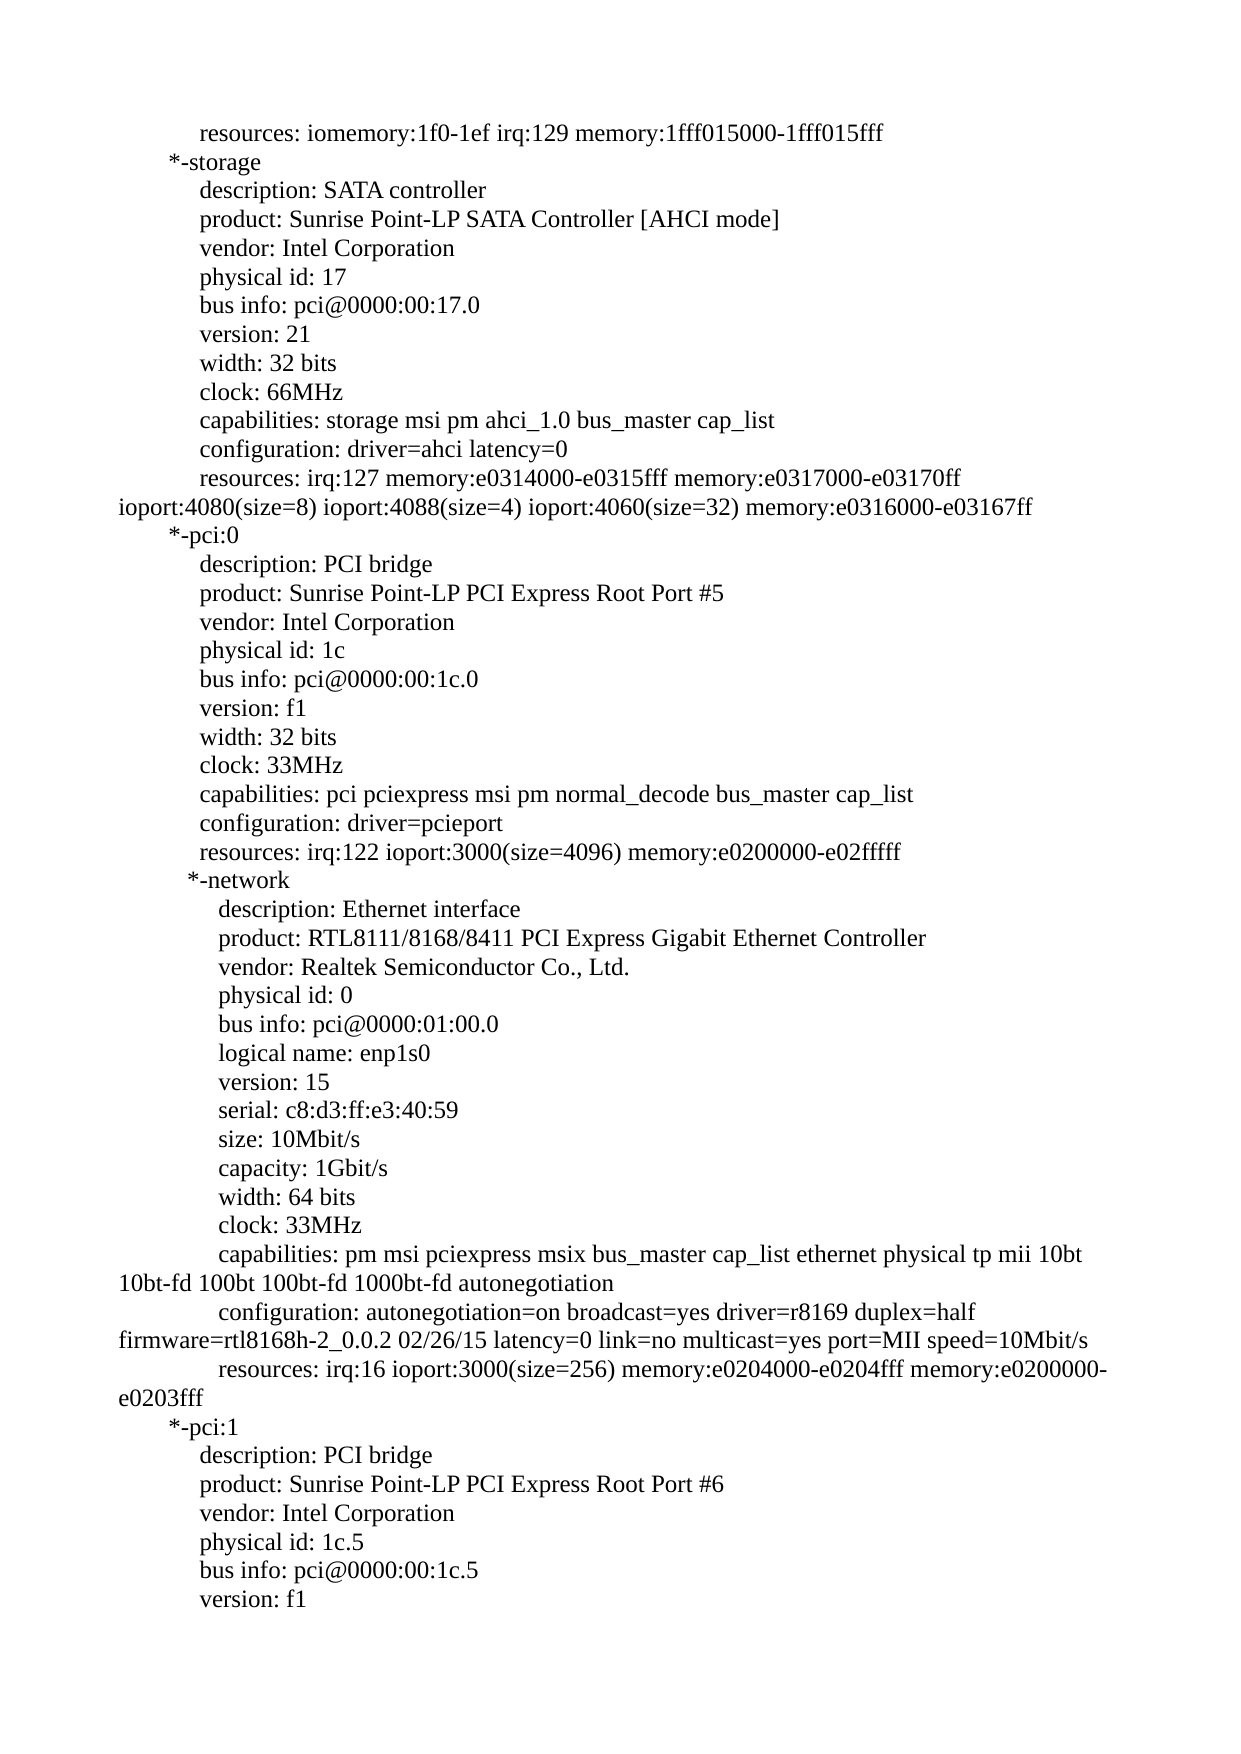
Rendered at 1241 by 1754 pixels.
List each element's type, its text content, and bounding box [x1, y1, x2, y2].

text capabilities: pci pciexpress msi pm normal_decode bus_master cap_list [118, 779, 1122, 808]
text vendor: Realtek Semiconductor Co., Ltd. [118, 952, 1122, 981]
text vendor: Intel Corporation [118, 1498, 1122, 1527]
text resources: irq:16 ioport:3000(size=256) memory:e0204000-e0204fff memory:e0200000-e0203fff [118, 1354, 1122, 1412]
text capacity: 1Gbit/s [118, 1153, 1122, 1182]
text clock: 66MHz [118, 377, 1122, 406]
text version: f1 [118, 693, 1122, 722]
text resources: iomemory:1f0-1ef irq:129 memory:1fff015000-1fff015fff [118, 118, 1122, 147]
text configuration: driver=ahci latency=0 [118, 434, 1122, 463]
text *-storage [118, 147, 1122, 176]
text bus info: pci@0000:00:1c.0 [118, 664, 1122, 693]
text product: Sunrise Point-LP PCI Express Root Port #6 [118, 1469, 1122, 1498]
text physical id: 1c.5 [118, 1527, 1122, 1556]
text clock: 33MHz [118, 1211, 1122, 1239]
text bus info: pci@0000:00:1c.5 [118, 1556, 1122, 1584]
text product: Sunrise Point-LP SATA Controller [AHCI mode] [118, 204, 1122, 233]
text physical id: 0 [118, 981, 1122, 1009]
text version: 21 [118, 319, 1122, 348]
text description: Ethernet interface [118, 894, 1122, 923]
text width: 64 bits [118, 1182, 1122, 1211]
text resources: irq:122 ioport:3000(size=4096) memory:e0200000-e02fffff [118, 837, 1122, 866]
text physical id: 17 [118, 262, 1122, 291]
text version: f1 [118, 1584, 1122, 1613]
text capabilities: storage msi pm ahci_1.0 bus_master cap_list [118, 406, 1122, 434]
text description: PCI bridge [118, 549, 1122, 578]
text *-pci:0 [118, 521, 1122, 549]
text bus info: pci@0000:00:17.0 [118, 291, 1122, 319]
text vendor: Intel Corporation [118, 233, 1122, 262]
text product: Sunrise Point-LP PCI Express Root Port #5 [118, 578, 1122, 607]
text version: 15 [118, 1067, 1122, 1096]
text clock: 33MHz [118, 751, 1122, 779]
text description: SATA controller [118, 176, 1122, 204]
text serial: c8:d3:ff:e3:40:59 [118, 1096, 1122, 1124]
text logical name: enp1s0 [118, 1038, 1122, 1067]
text bus info: pci@0000:01:00.0 [118, 1009, 1122, 1038]
text capabilities: pm msi pciexpress msix bus_master cap_list ethernet physical tp mii 10bt 10bt-fd 100bt 100bt-fd 1000bt-fd autonegotiation [118, 1239, 1122, 1297]
text width: 32 bits [118, 348, 1122, 377]
text resources: irq:127 memory:e0314000-e0315fff memory:e0317000-e03170ff ioport:4080(size=8) ioport:4088(size=4) ioport:4060(size=32) memory:e0316000-e03167ff [118, 463, 1122, 521]
text size: 10Mbit/s [118, 1124, 1122, 1153]
text product: RTL8111/8168/8411 PCI Express Gigabit Ethernet Controller [118, 923, 1122, 952]
text configuration: driver=pcieport [118, 808, 1122, 837]
text width: 32 bits [118, 722, 1122, 751]
text description: PCI bridge [118, 1441, 1122, 1469]
text *-network [118, 866, 1122, 894]
text configuration: autonegotiation=on broadcast=yes driver=r8169 duplex=half firmware=rtl8168h-2_0.0.2 02/26/15 latency=0 link=no multicast=yes port=MII speed=10Mbit/s [118, 1297, 1122, 1354]
text vendor: Intel Corporation [118, 607, 1122, 636]
text physical id: 1c [118, 636, 1122, 664]
text *-pci:1 [118, 1412, 1122, 1441]
